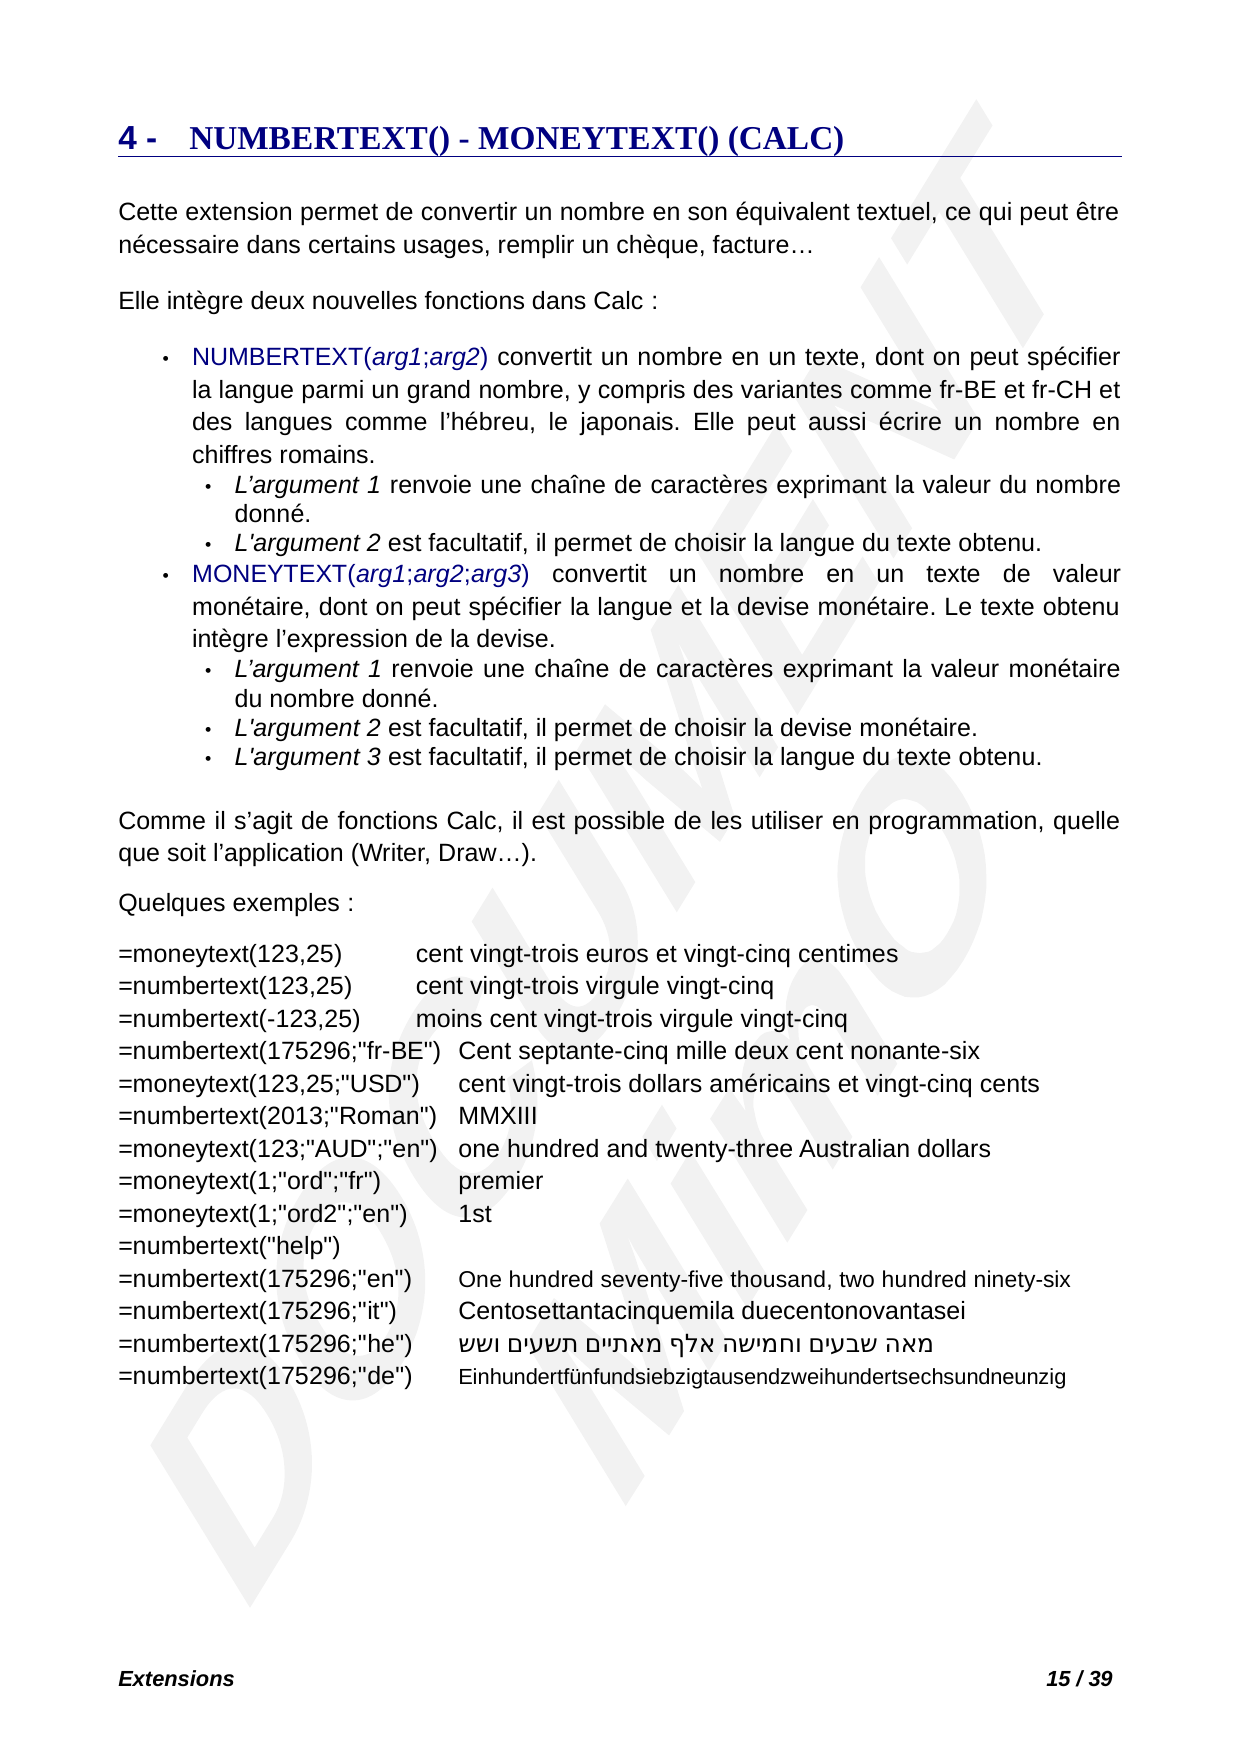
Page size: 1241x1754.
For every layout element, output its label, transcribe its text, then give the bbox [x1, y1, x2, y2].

text =numbertext(175296;"he") מאה שבעים וחמישה אלף מאתיים תשעים ושש [118, 1326, 1122, 1359]
list NUMBERTEXT(arg1;arg2) convertit un nombre en un texte, dont on peut spécifier la langue parmi un grand nombre, y compris des variantes comme fr-BE et fr-CH et des langues comme l’hébreu, le japonais. Elle peut aussi écrire un nombre en chiffres romains. [162, 340, 1122, 470]
text =numbertext(175296;"de") Einhundertfünfundsiebzigtausendzweihundertsechsundneunzig [118, 1359, 1122, 1391]
list MONEYTEXT(arg1;arg2;arg3) convertit un nombre en un texte de valeur monétaire, dont on peut spécifier la langue et la devise monétaire. Le texte obtenu intègre l’expression de la devise. [162, 557, 1122, 654]
text =moneytext(123;"AUD";"en") one hundred and twenty-three Australian dollars [118, 1131, 1122, 1164]
list L'argument 2 est facultatif, il permet de choisir la devise monétaire. [205, 712, 1122, 742]
text =numbertext(175296;"fr-BE") Cent septante-cinq mille deux cent nonante-six [118, 1034, 1122, 1066]
text =numbertext(175296;"it") Centosettantacinquemila duecentonovantasei [118, 1294, 1122, 1326]
text =moneytext(1;"ord";"fr") premier [118, 1164, 1122, 1196]
text Cette extension permet de convertir un nombre en son équivalent textuel, ce qui peut être nécessaire dans certains usages, remplir un chèque, facture… [118, 195, 1122, 260]
text Elle intègre deux nouvelles fonctions dans Calc : [118, 283, 1122, 316]
text =numbertext(175296;"en") One hundred seventy-five thousand, two hundred ninety-six [118, 1261, 1122, 1294]
text Quelques exemples : [118, 886, 1122, 918]
text =moneytext(1;"ord2";"en") 1st [118, 1196, 1122, 1229]
text =numbertext("help") [118, 1229, 1122, 1261]
text =numbertext(-123,25) moins cent vingt-trois virgule vingt-cinq [118, 1001, 1122, 1034]
text =moneytext(123,25;"USD") cent vingt-trois dollars américains et vingt-cinq cents [118, 1066, 1122, 1099]
subtitle Numbertext() - Moneytext() (CALC) [118, 118, 1122, 156]
list L’argument 1 renvoie une chaîne de caractères exprimant la valeur du nombre donné. [205, 470, 1122, 528]
list L'argument 2 est facultatif, il permet de choisir la langue du texte obtenu. [205, 528, 1122, 557]
text Comme il s’agit de fonctions Calc, il est possible de les utiliser en programmation, quelle que soit l’application (Writer, Draw…). [118, 771, 1122, 868]
text =numbertext(2013;"Roman") MMXIII [118, 1099, 1122, 1131]
list L’argument 1 renvoie une chaîne de caractères exprimant la valeur monétaire du nombre donné. [205, 654, 1122, 712]
text =moneytext(123,25) cent vingt-trois euros et vingt-cinq centimes [118, 936, 1122, 969]
text =numbertext(123,25) cent vingt-trois virgule vingt-cinq [118, 969, 1122, 1001]
list L'argument 3 est facultatif, il permet de choisir la langue du texte obtenu. [205, 742, 1122, 771]
